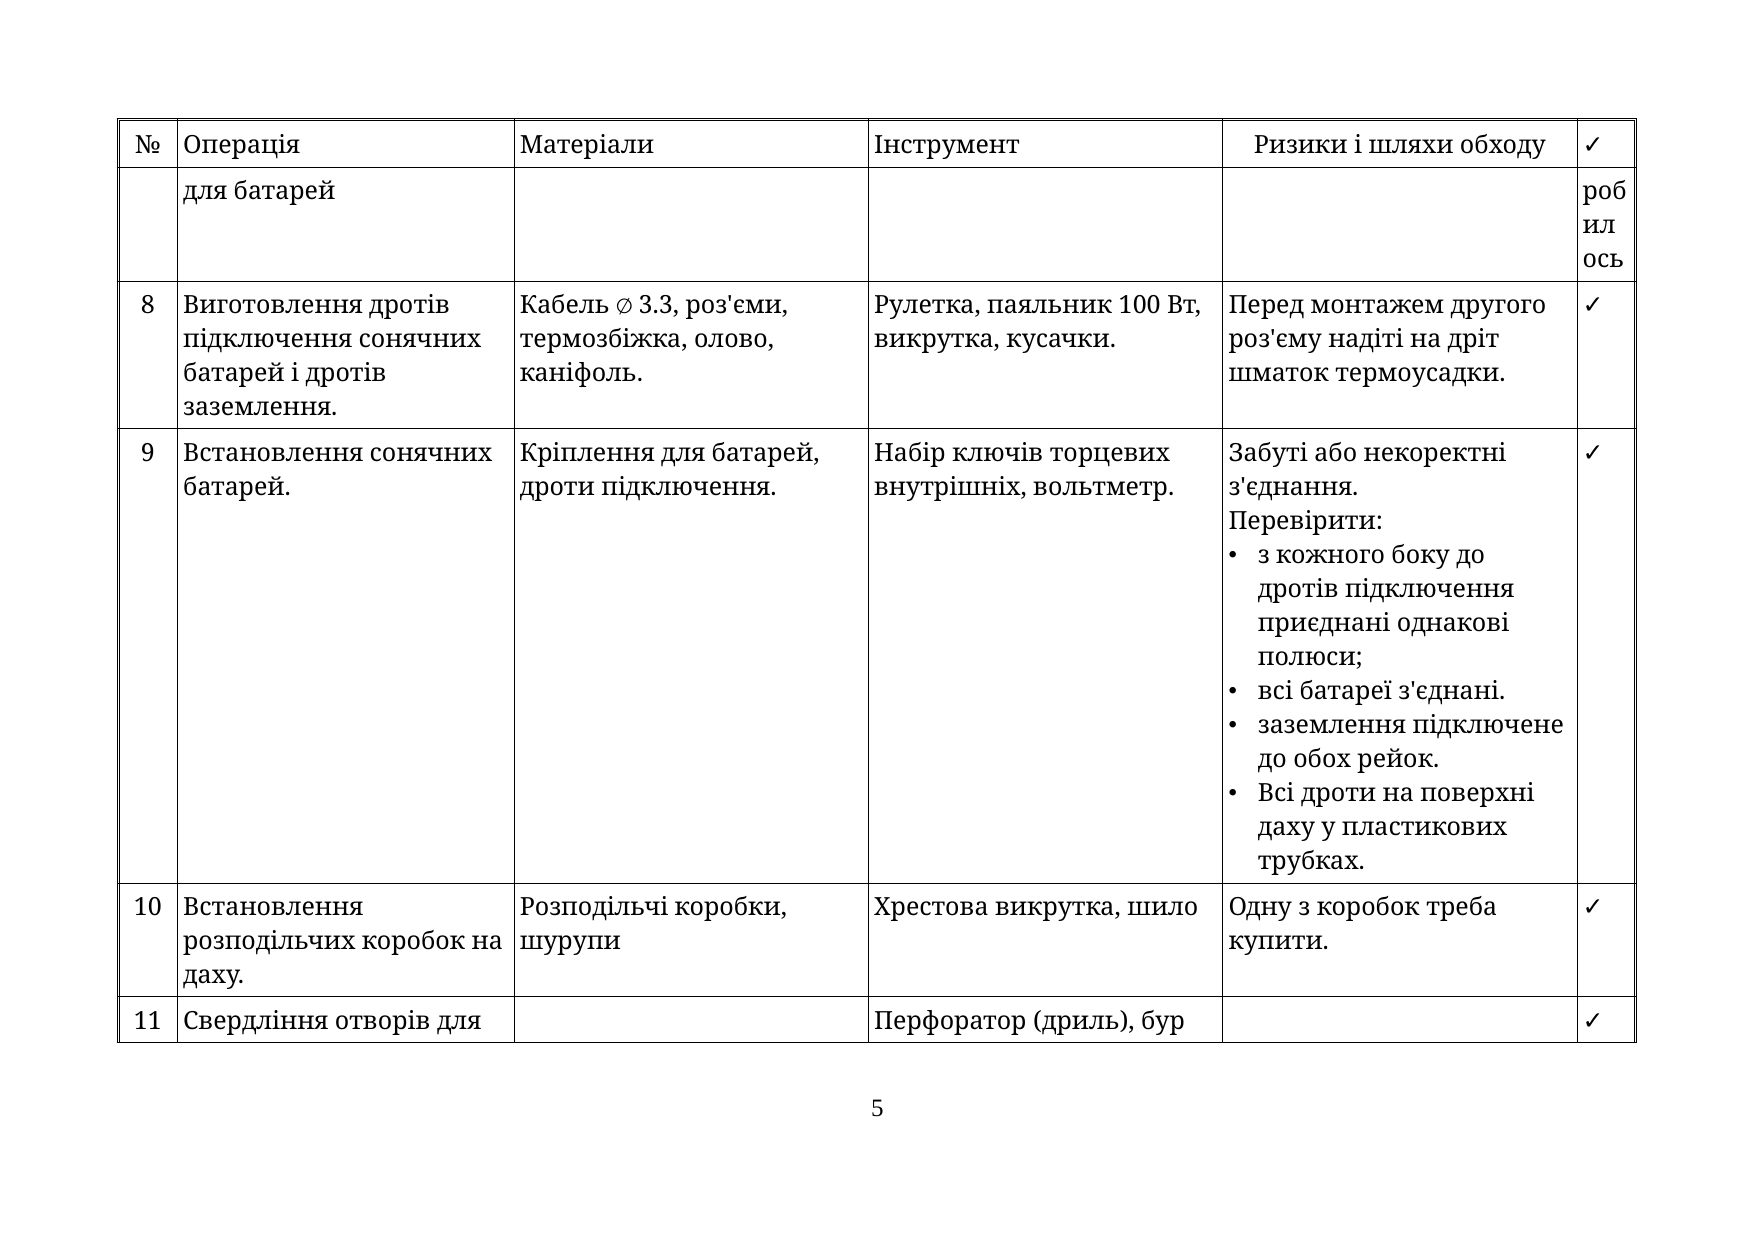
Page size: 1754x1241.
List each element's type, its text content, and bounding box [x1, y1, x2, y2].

table_cell ✓ [1578, 997, 1634, 1042]
table_cell Забуті або некоректні з'єднання. Перевірити: з кожного боку до дротів підключення приєднані однакові полюси; всі батареї з'єднані. заземлення підключене до обох рейок. Всі дроти на поверхні даху у пластикових трубках. [1223, 429, 1577, 883]
table_cell Встановлення сонячних батарей. [178, 429, 514, 883]
table_cell 10 [120, 884, 177, 996]
table_cell Розподільчі коробки, шурупи [515, 884, 868, 996]
table_cell Кріплення для батарей, дроти підключення. [515, 429, 868, 883]
table_cell [515, 168, 868, 281]
table_cell ✓ [1578, 282, 1634, 428]
table_cell [515, 997, 868, 1042]
table_cell Перфоратор (дриль), бур [869, 997, 1222, 1042]
table_header Матеріали [515, 121, 868, 167]
table_cell Рулетка, паяльник 100 Вт, викрутка, кусачки. [869, 282, 1222, 428]
table_cell робилось [1578, 168, 1634, 281]
table_cell Набір ключів торцевих внутрішніх, вольтметр. [869, 429, 1222, 883]
table_header Операція [178, 121, 514, 167]
table_cell 9 [120, 429, 177, 883]
table_cell Перед монтажем другого роз'єму надіті на дріт шматок термоусадки. [1223, 282, 1577, 428]
table_header Ризики і шляхи обходу [1223, 121, 1577, 167]
table_cell Свердління отворів для [178, 997, 514, 1042]
table_cell [1223, 168, 1577, 281]
table_cell для батарей [178, 168, 514, 281]
table_cell [869, 168, 1222, 281]
table_cell Виготовлення дротів підключення сонячних батарей і дротів заземлення. [178, 282, 514, 428]
table_header № [120, 121, 177, 167]
table_cell 8 [120, 282, 177, 428]
table_cell 11 [120, 997, 177, 1042]
table_header ✓ [1578, 121, 1634, 167]
table_cell Хрестова викрутка, шило [869, 884, 1222, 996]
table_cell ✓ [1578, 884, 1634, 996]
table_header Інструмент [869, 121, 1222, 167]
table_cell ✓ [1578, 429, 1634, 883]
table_cell Одну з коробок треба купити. [1223, 884, 1577, 996]
table_cell Кабель ∅ 3.3, роз'єми, термозбіжка, олово, каніфоль. [515, 282, 868, 428]
table_cell [120, 168, 177, 281]
table_cell Встановлення розподільчих коробок на даху. [178, 884, 514, 996]
table_cell [1223, 997, 1577, 1042]
